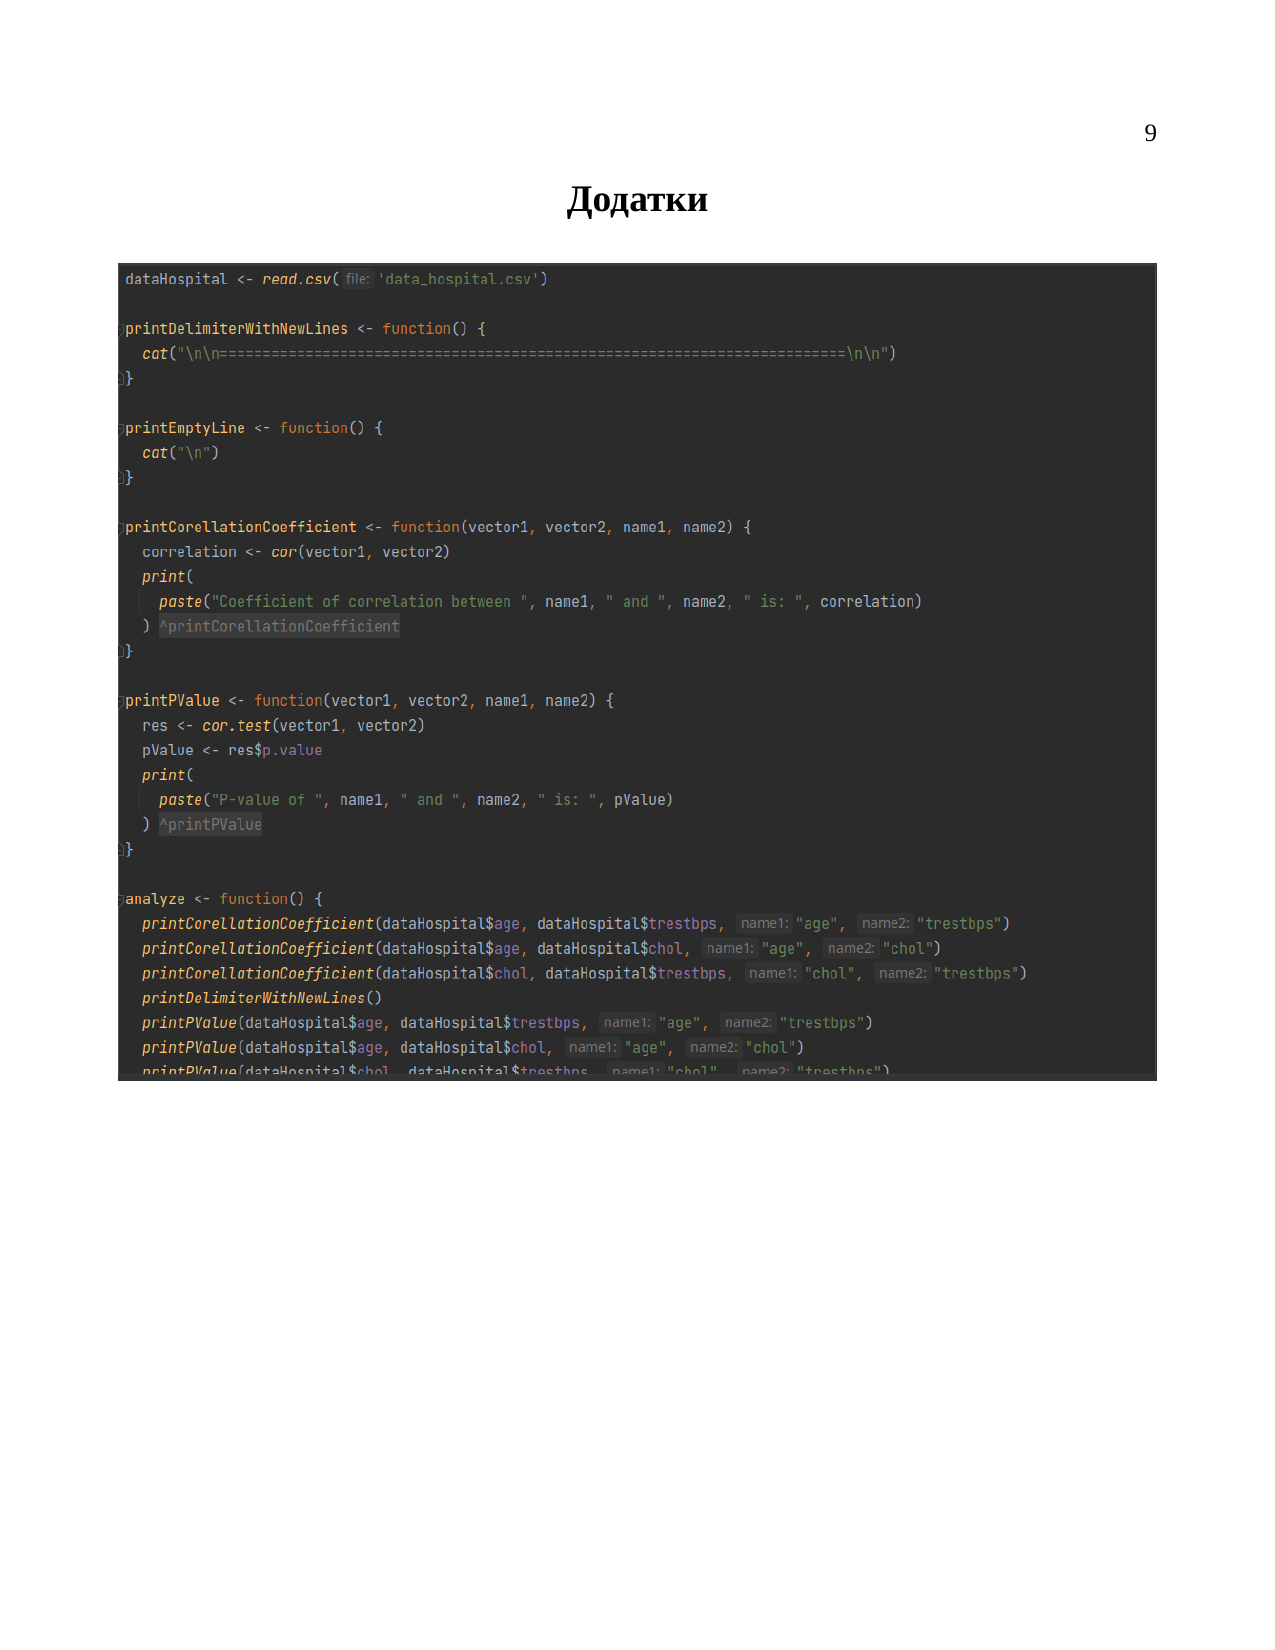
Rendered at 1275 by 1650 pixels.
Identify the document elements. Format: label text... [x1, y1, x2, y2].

text Додатки [118, 177, 1157, 220]
picture [118, 263, 1157, 1081]
